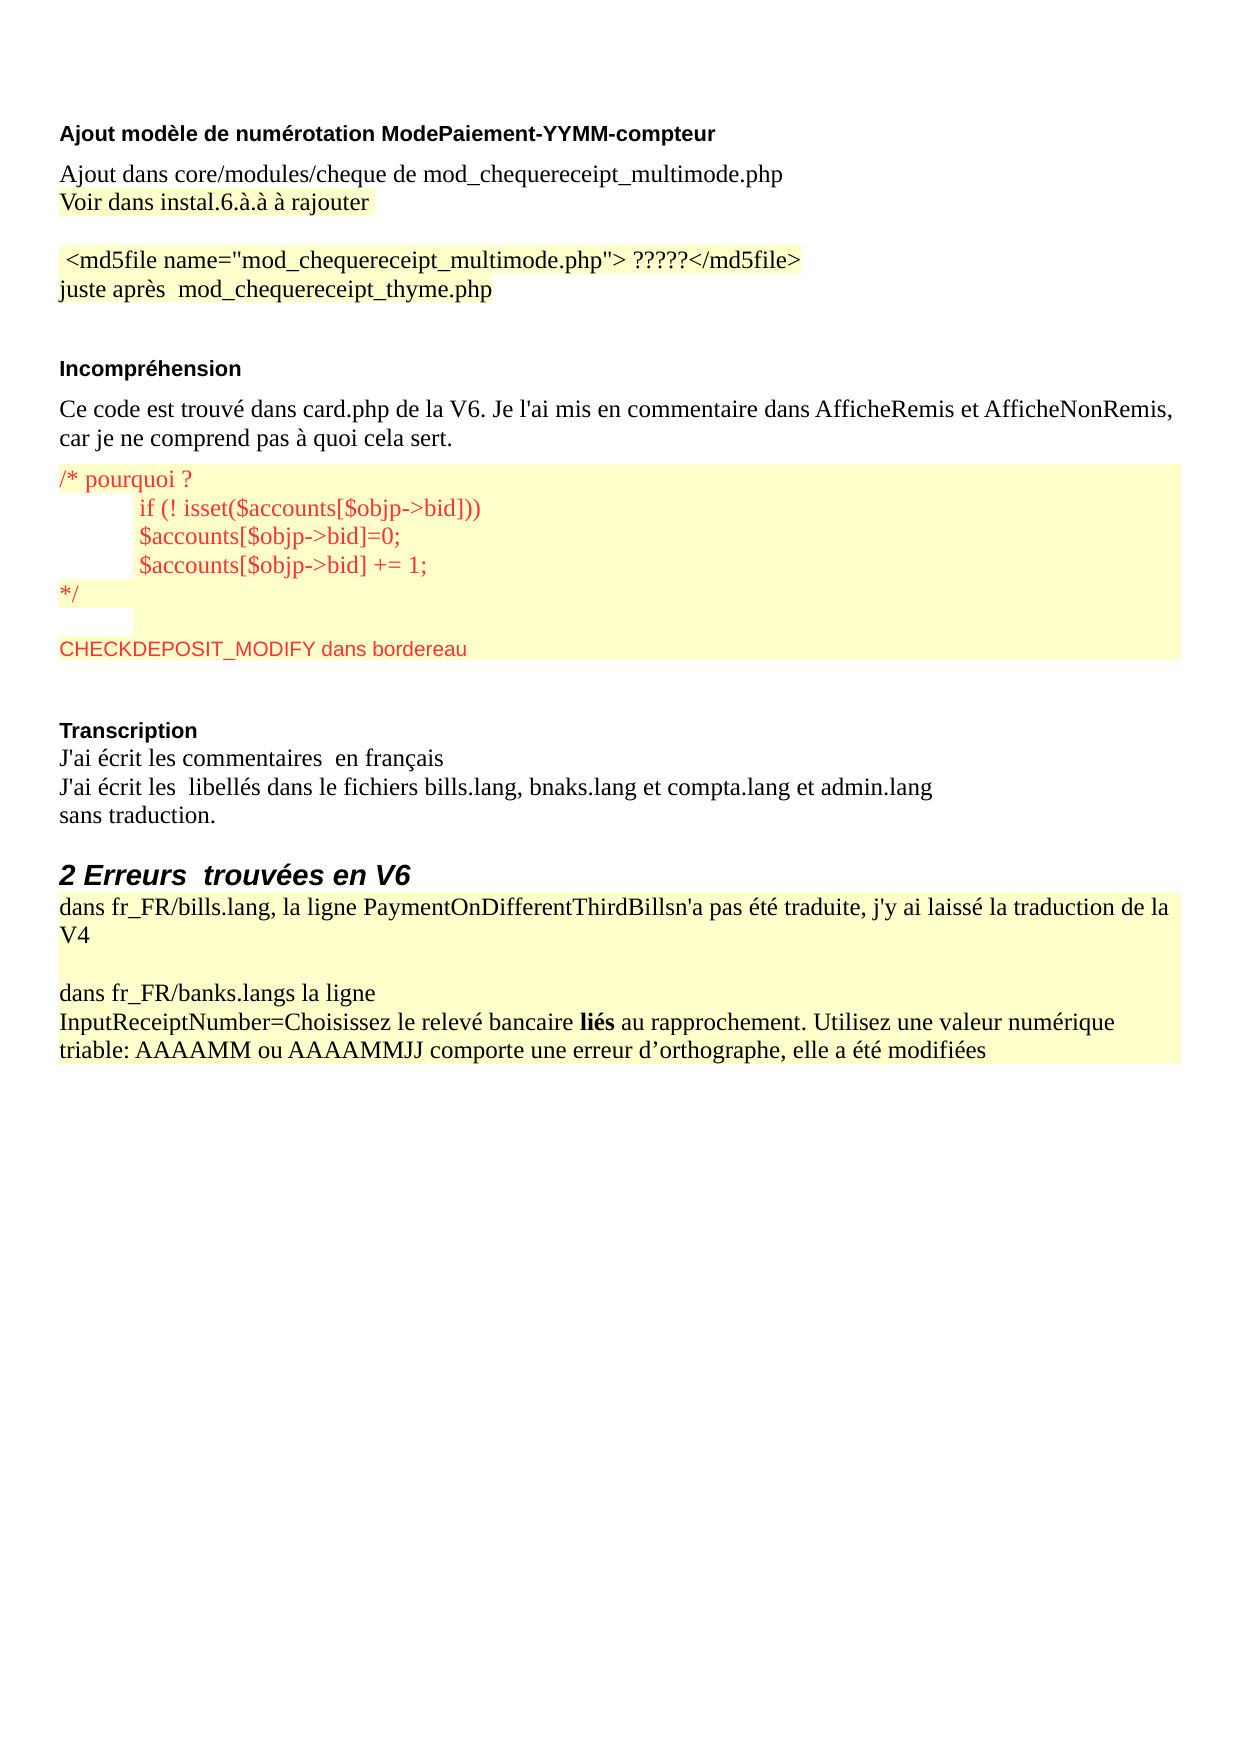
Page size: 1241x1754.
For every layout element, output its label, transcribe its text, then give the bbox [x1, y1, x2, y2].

text */ [59, 579, 1181, 608]
text sans traduction. [59, 801, 1181, 829]
text /* pourquoi ? [59, 464, 1181, 493]
subtitle 2 Erreurs trouvées en V6 [59, 858, 1181, 892]
text dans fr_FR/banks.langs la ligne InputReceiptNumber=Choisissez le relevé bancaire liés au rapprochement. Utilisez une valeur numérique triable: AAAAMM ou AAAAMMJJ comporte une erreur d’orthographe, elle a été modifiées [59, 978, 1181, 1064]
text Voir dans instal.6.à.à à rajouter [59, 187, 1181, 216]
text CHECKDEPOSIT_MODIFY dans bordereau [59, 636, 1181, 660]
text J'ai écrit les commentaires en français [59, 743, 1181, 772]
text Ajout dans core/modules/cheque de mod_chequereceipt_multimode.php [59, 159, 1181, 187]
subtitle Incompréhension [59, 356, 1181, 381]
text J'ai écrit les libellés dans le fichiers bills.lang, bnaks.lang et compta.lang et admin.lang [59, 772, 1181, 801]
text <md5file name="mod_chequereceipt_multimode.php"> ?????</md5file> [59, 216, 1181, 274]
text dans fr_FR/bills.lang, la ligne PaymentOnDifferentThirdBillsn'a pas été traduite, j'y ai laissé la traduction de la V4 [59, 892, 1181, 949]
subtitle Ajout modèle de numérotation ModePaiement-YYMM-compteur [59, 121, 1181, 146]
text if (! isset($accounts[$objp->bid])) $accounts[$objp->bid]=0; $accounts[$objp->bid] += 1; [133, 493, 1181, 579]
text Ce code est trouvé dans card.php de la V6. Je l'ai mis en commentaire dans AfficheRemis et AfficheNonRemis, car je ne comprend pas à quoi cela sert. [59, 394, 1181, 451]
text juste après mod_chequereceipt_thyme.php [59, 274, 1181, 302]
subtitle Transcription [59, 718, 1181, 743]
